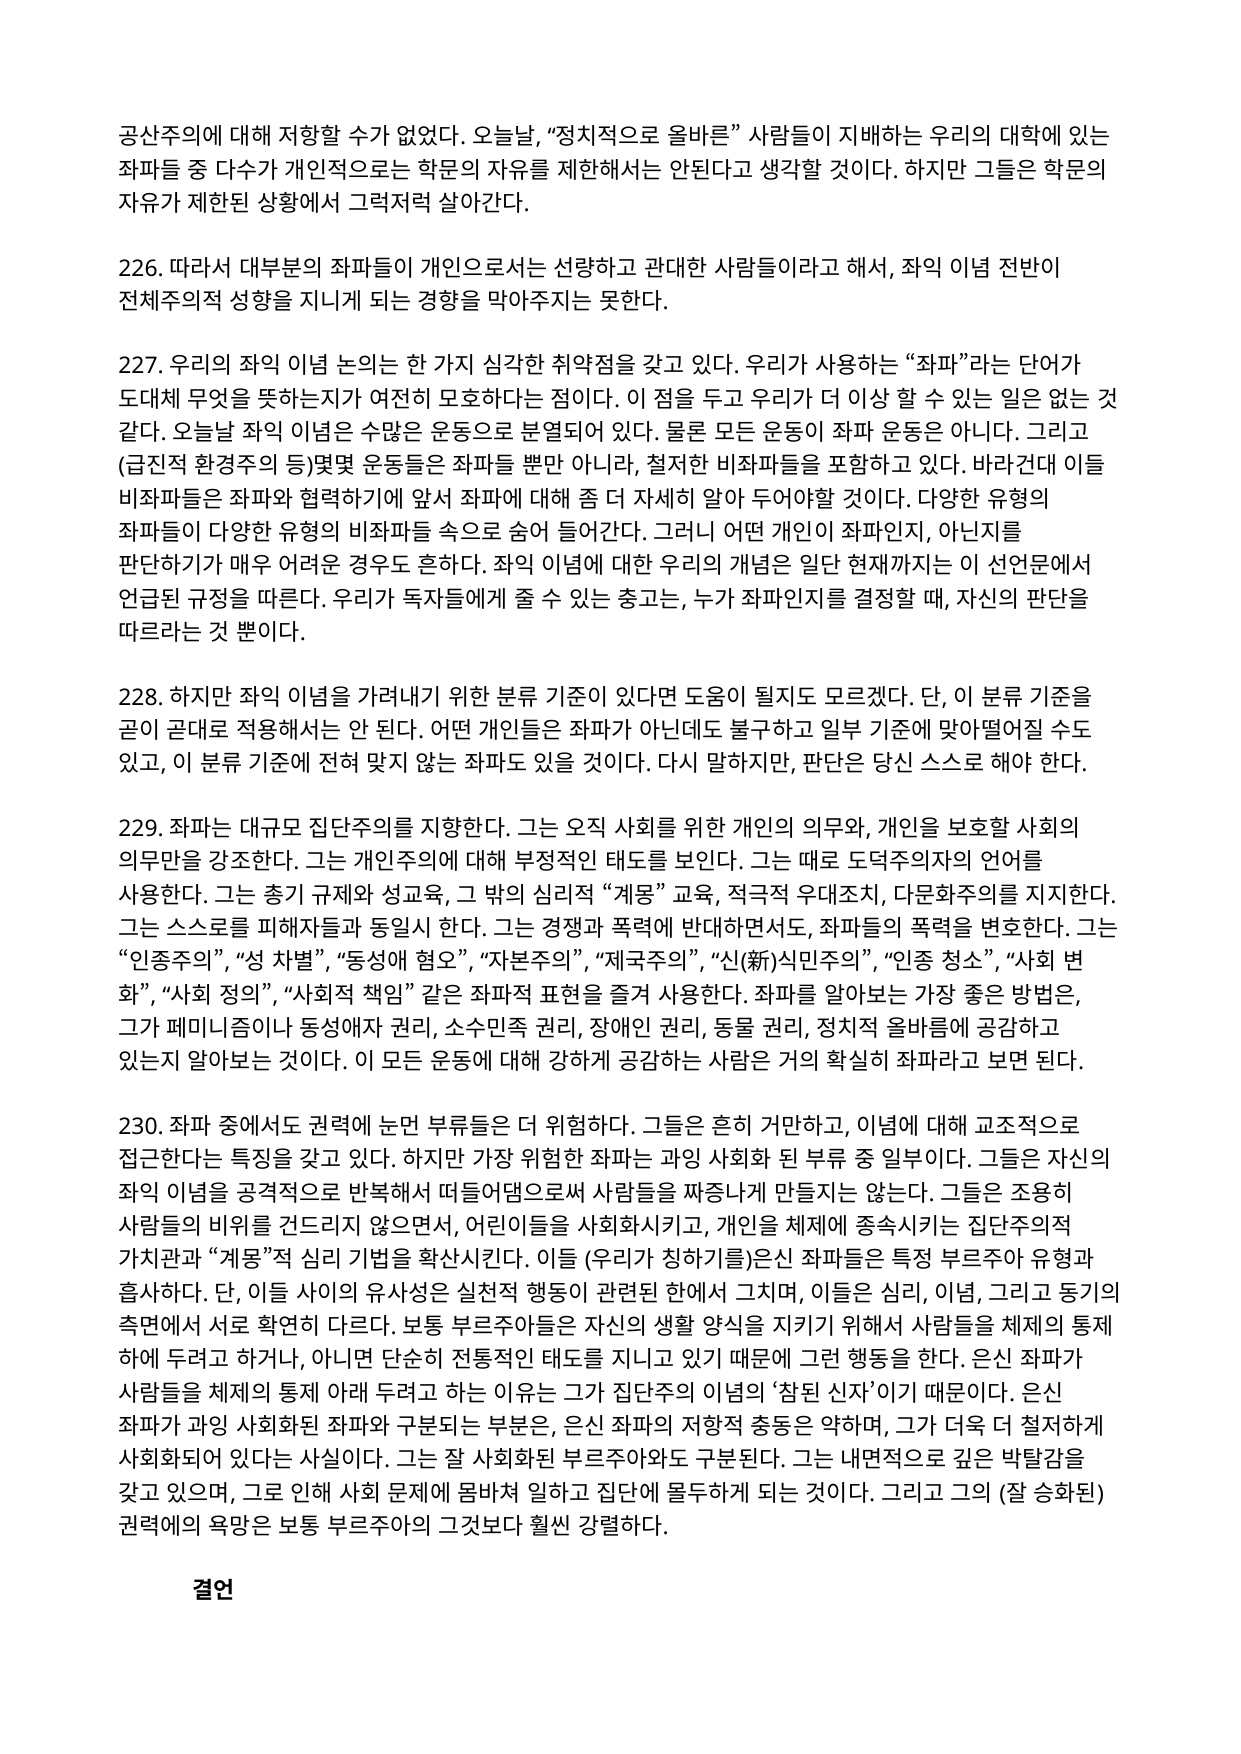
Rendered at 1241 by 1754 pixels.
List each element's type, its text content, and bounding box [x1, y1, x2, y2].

text 227. 우리의 좌익 이념 논의는 한 가지 심각한 취약점을 갖고 있다. 우리가 사용하는 “좌파”라는 단어가 도대체 무엇을 뜻하는지가 여전히 모호하다는 점이다. 이 점을 두고 우리가 더 이상 할 수 있는 일은 없는 것 같다. 오늘날 좌익 이념은 수많은 운동으로 분열되어 있다. 물론 모든 운동이 좌파 운동은 아니다. 그리고 (급진적 환경주의 등)몇몇 운동들은 좌파들 뿐만 아니라, 철저한 비좌파들을 포함하고 있다. 바라건대 이들 비좌파들은 좌파와 협력하기에 앞서 좌파에 대해 좀 더 자세히 알아 두어야할 것이다. 다양한 유형의 좌파들이 다양한 유형의 비좌파들 속으로 숨어 들어간다. 그러니 어떤 개인이 좌파인지, 아닌지를 판단하기가 매우 어려운 경우도 흔하다. 좌익 이념에 대한 우리의 개념은 일단 현재까지는 이 선언문에서 언급된 규정을 따른다. 우리가 독자들에게 줄 수 있는 충고는, 누가 좌파인지를 결정할 때, 자신의 판단을 따르라는 것 뿐이다. [118, 347, 1122, 647]
text 226. 따라서 대부분의 좌파들이 개인으로서는 선량하고 관대한 사람들이라고 해서, 좌익 이념 전반이 전체주의적 성향을 지니게 되는 경향을 막아주지는 못한다. [118, 249, 1122, 347]
text 결언 [118, 1572, 1122, 1606]
text 공산주의에 대해 저항할 수가 없었다. 오늘날, “정치적으로 올바른” 사람들이 지배하는 우리의 대학에 있는 좌파들 중 다수가 개인적으로는 학문의 자유를 제한해서는 안된다고 생각할 것이다. 하지만 그들은 학문의 자유가 제한된 상황에서 그럭저럭 살아간다. [118, 118, 1122, 218]
text 228. 하지만 좌익 이념을 가려내기 위한 분류 기준이 있다면 도움이 될지도 모르겠다. 단, 이 분류 기준을 곧이 곧대로 적용해서는 안 된다. 어떤 개인들은 좌파가 아닌데도 불구하고 일부 기준에 맞아떨어질 수도 있고, 이 분류 기준에 전혀 맞지 않는 좌파도 있을 것이다. 다시 말하지만, 판단은 당신 스스로 해야 한다. [118, 678, 1122, 778]
text 230. 좌파 중에서도 권력에 눈먼 부류들은 더 위험하다. 그들은 흔히 거만하고, 이념에 대해 교조적으로 접근한다는 특징을 갖고 있다. 하지만 가장 위험한 좌파는 과잉 사회화 된 부류 중 일부이다. 그들은 자신의 좌익 이념을 공격적으로 반복해서 떠들어댐으로써 사람들을 짜증나게 만들지는 않는다. 그들은 조용히 사람들의 비위를 건드리지 않으면서, 어린이들을 사회화시키고, 개인을 체제에 종속시키는 집단주의적 가치관과 “계몽”적 심리 기법을 확산시킨다. 이들 (우리가 칭하기를)은신 좌파들은 특정 부르주아 유형과 흡사하다. 단, 이들 사이의 유사성은 실천적 행동이 관련된 한에서 그치며, 이들은 심리, 이념, 그리고 동기의 측면에서 서로 확연히 다르다. 보통 부르주아들은 자신의 생활 양식을 지키기 위해서 사람들을 체제의 통제 하에 두려고 하거나, 아니면 단순히 전통적인 태도를 지니고 있기 때문에 그런 행동을 한다. 은신 좌파가 사람들을 체제의 통제 아래 두려고 하는 이유는 그가 집단주의 이념의 ‘참된 신자’이기 때문이다. 은신 좌파가 과잉 사회화된 좌파와 구분되는 부분은, 은신 좌파의 저항적 충동은 약하며, 그가 더욱 더 철저하게 사회화되어 있다는 사실이다. 그는 잘 사회화된 부르주아와도 구분된다. 그는 내면적으로 깊은 박탈감을 갖고 있으며, 그로 인해 사회 문제에 몸바쳐 일하고 집단에 몰두하게 되는 것이다. 그리고 그의 (잘 승화된) 권력에의 욕망은 보통 부르주아의 그것보다 훨씬 강렬하다. [118, 1108, 1122, 1541]
text 229. 좌파는 대규모 집단주의를 지향한다. 그는 오직 사회를 위한 개인의 의무와, 개인을 보호할 사회의 의무만을 강조한다. 그는 개인주의에 대해 부정적인 태도를 보인다. 그는 때로 도덕주의자의 언어를 사용한다. 그는 총기 규제와 성교육, 그 밖의 심리적 “계몽” 교육, 적극적 우대조치, 다문화주의를 지지한다. 그는 스스로를 피해자들과 동일시 한다. 그는 경쟁과 폭력에 반대하면서도, 좌파들의 폭력을 변호한다. 그는 “인종주의”, “성 차별”, “동성애 혐오”, “자본주의”, “제국주의”, “신(新)식민주의”, “인종 청소”, “사회 변화”, “사회 정의”, “사회적 책임” 같은 좌파적 표현을 즐겨 사용한다. 좌파를 알아보는 가장 좋은 방법은, 그가 페미니즘이나 동성애자 권리, 소수민족 권리, 장애인 권리, 동물 권리, 정치적 올바름에 공감하고 있는지 알아보는 것이다. 이 모든 운동에 대해 강하게 공감하는 사람은 거의 확실히 좌파라고 보면 된다. [118, 810, 1122, 1108]
